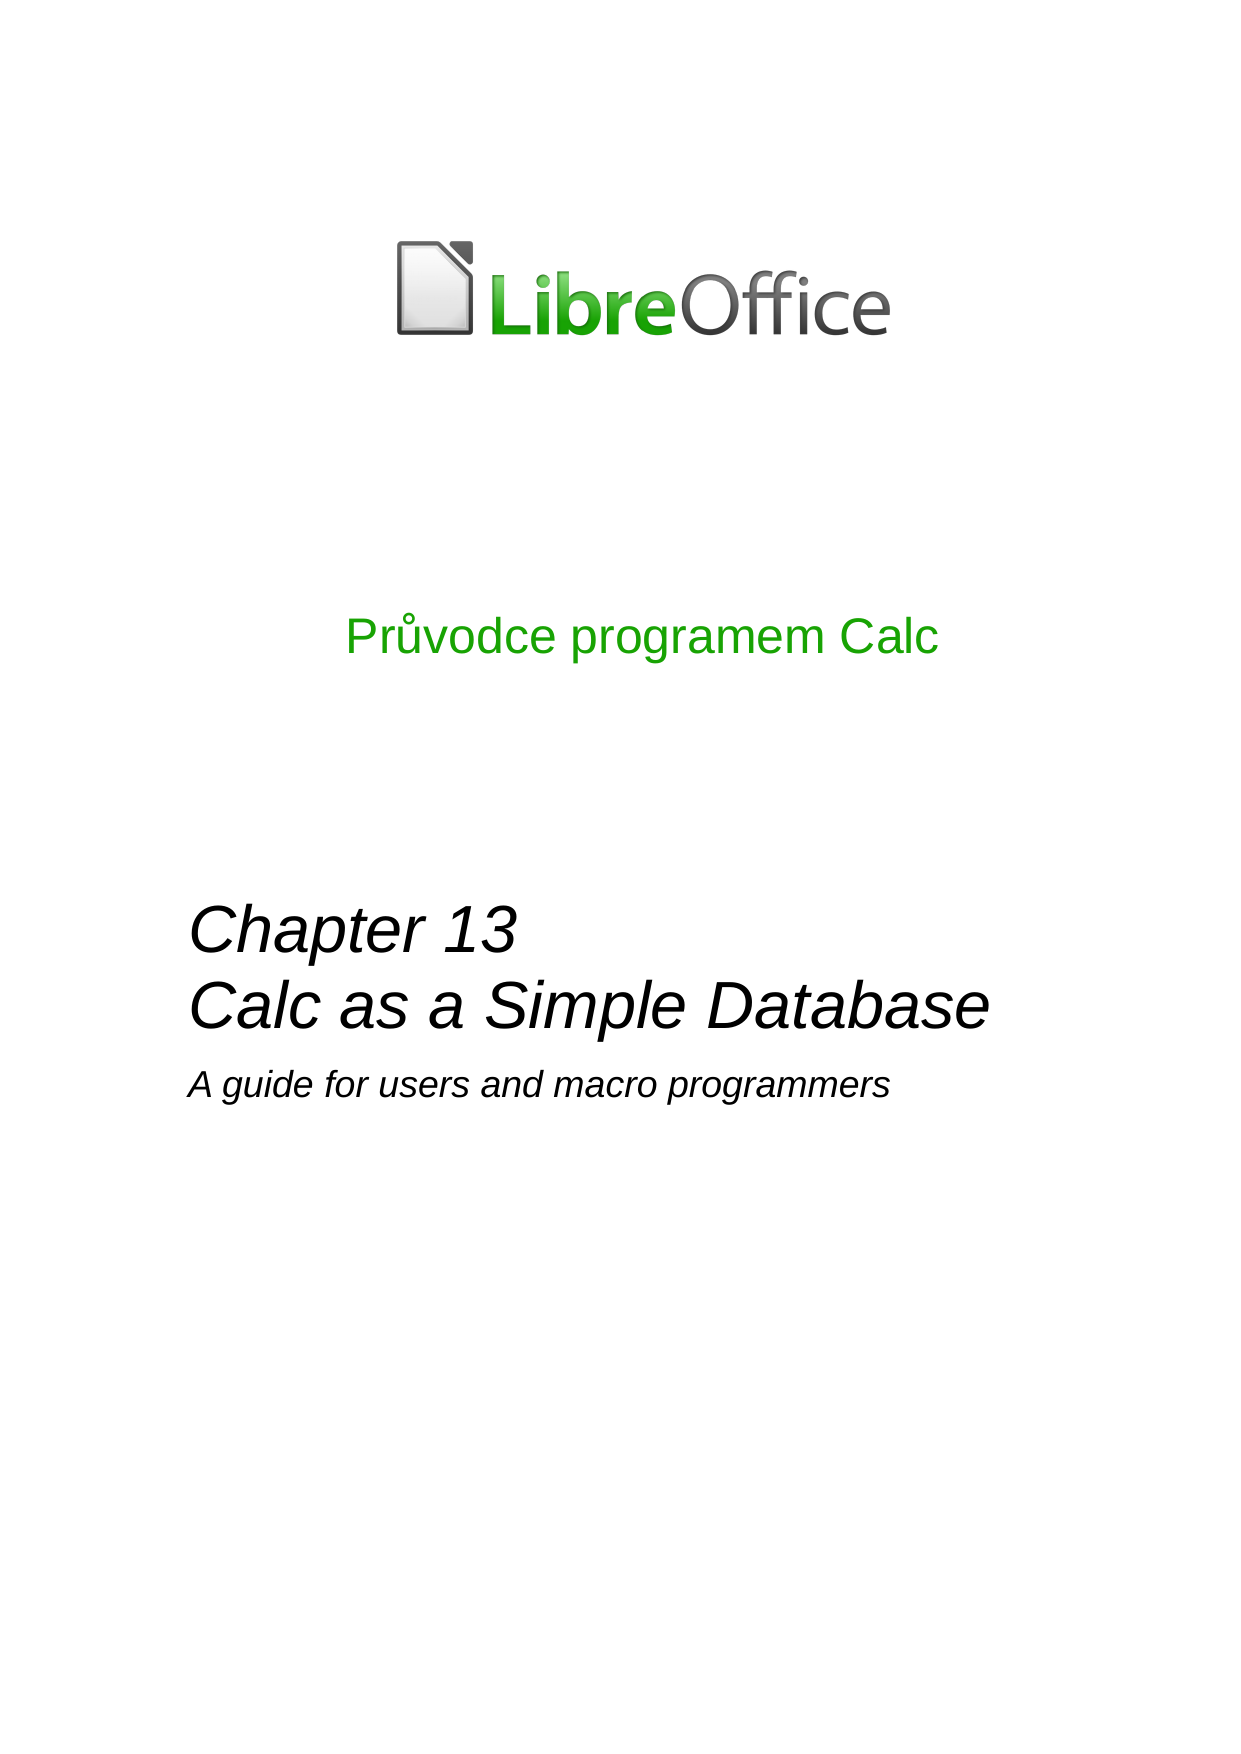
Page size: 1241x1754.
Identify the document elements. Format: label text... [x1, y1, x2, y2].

picture [392, 236, 893, 342]
text Průvodce programem Calc [188, 607, 1098, 664]
title Chapter 13 Calc as a Simple Database [188, 889, 1098, 1043]
subtitle A guide for users and macro programmers [188, 1062, 1098, 1105]
